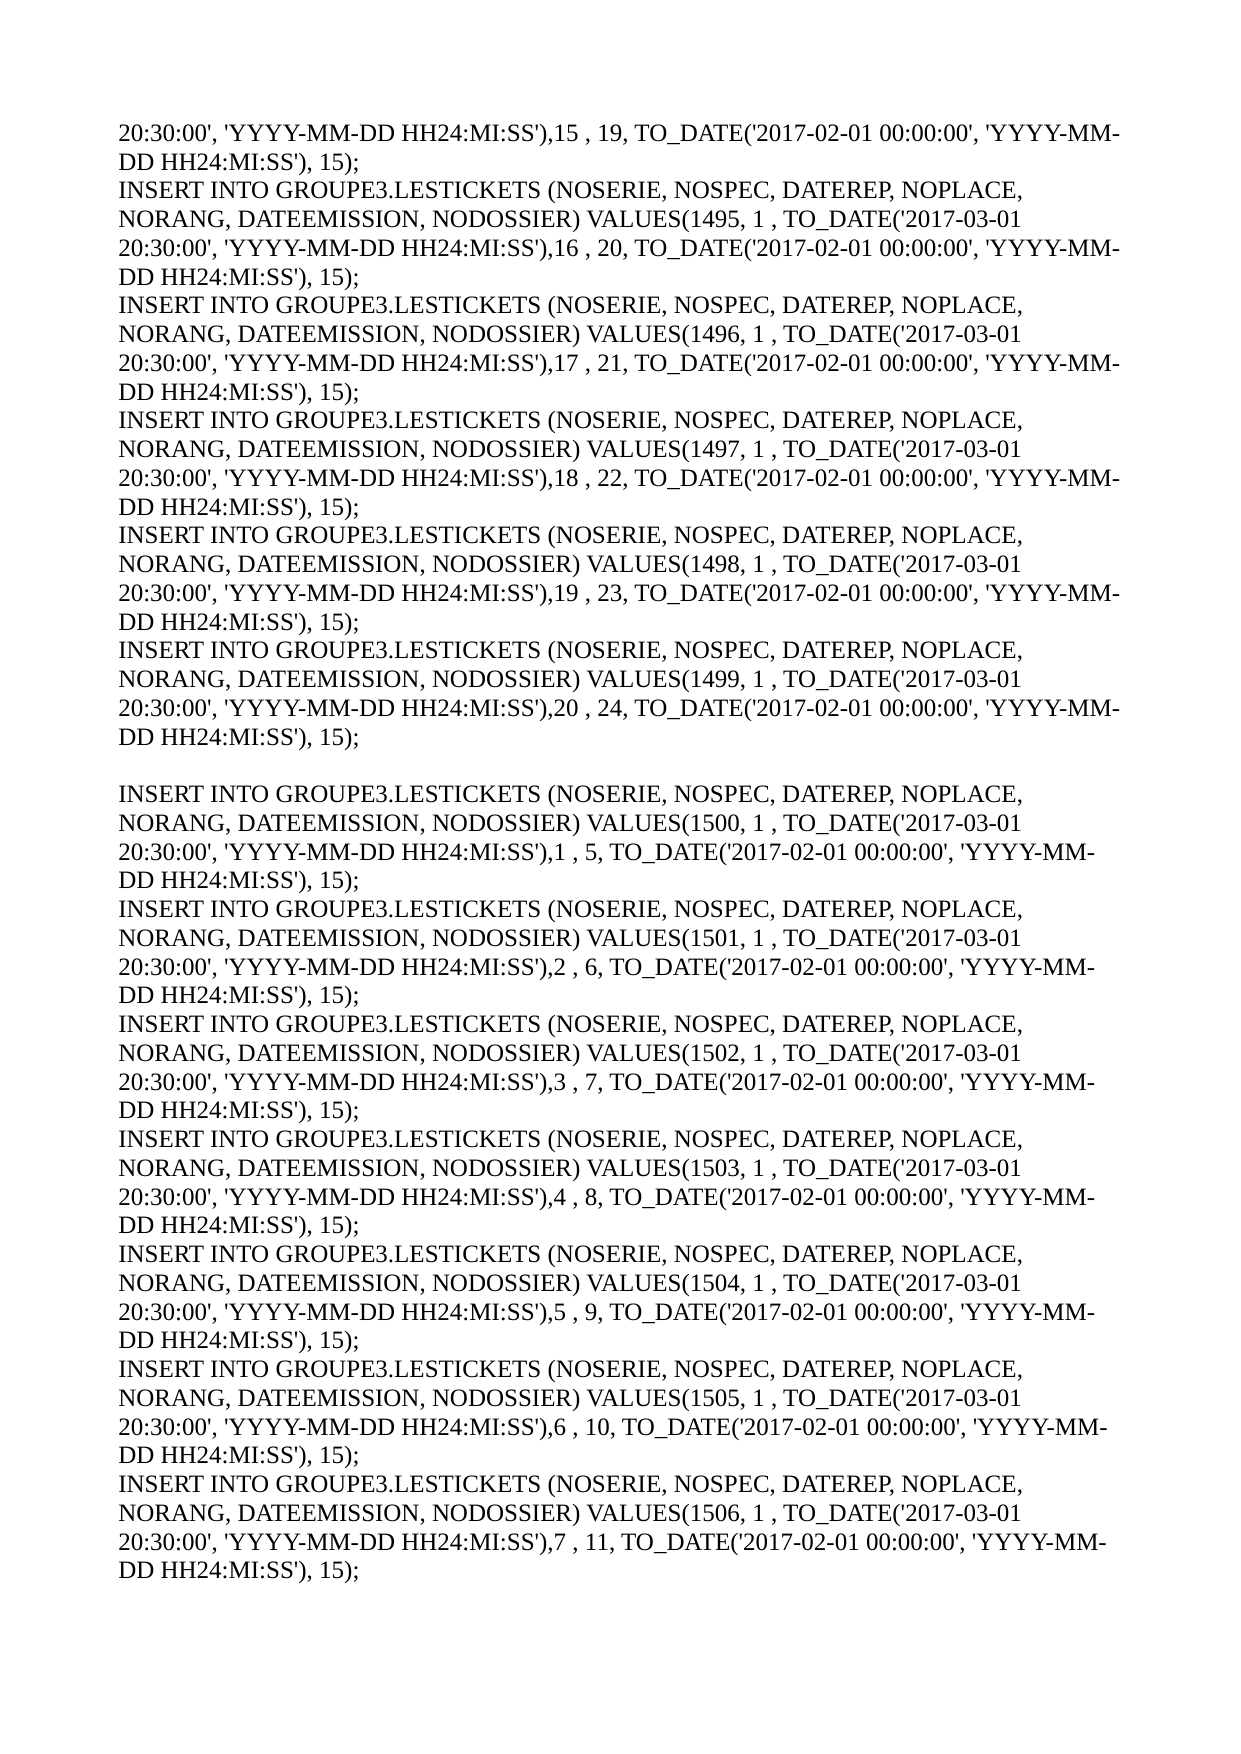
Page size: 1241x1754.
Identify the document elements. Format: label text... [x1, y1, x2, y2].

text INSERT INTO GROUPE3.LESTICKETS (NOSERIE, NOSPEC, DATEREP, NOPLACE, NORANG, DATEEMISSION, NODOSSIER) VALUES(1504, 1 , TO_DATE('2017-03-01 20:30:00', 'YYYY-MM-DD HH24:MI:SS'),5 , 9, TO_DATE('2017-02-01 00:00:00', 'YYYY-MM-DD HH24:MI:SS'), 15); [118, 1239, 1122, 1354]
text INSERT INTO GROUPE3.LESTICKETS (NOSERIE, NOSPEC, DATEREP, NOPLACE, NORANG, DATEEMISSION, NODOSSIER) VALUES(1503, 1 , TO_DATE('2017-03-01 20:30:00', 'YYYY-MM-DD HH24:MI:SS'),4 , 8, TO_DATE('2017-02-01 00:00:00', 'YYYY-MM-DD HH24:MI:SS'), 15); [118, 1124, 1122, 1239]
text INSERT INTO GROUPE3.LESTICKETS (NOSERIE, NOSPEC, DATEREP, NOPLACE, NORANG, DATEEMISSION, NODOSSIER) VALUES(1500, 1 , TO_DATE('2017-03-01 20:30:00', 'YYYY-MM-DD HH24:MI:SS'),1 , 5, TO_DATE('2017-02-01 00:00:00', 'YYYY-MM-DD HH24:MI:SS'), 15); [118, 779, 1122, 894]
text INSERT INTO GROUPE3.LESTICKETS (NOSERIE, NOSPEC, DATEREP, NOPLACE, NORANG, DATEEMISSION, NODOSSIER) VALUES(1497, 1 , TO_DATE('2017-03-01 20:30:00', 'YYYY-MM-DD HH24:MI:SS'),18 , 22, TO_DATE('2017-02-01 00:00:00', 'YYYY-MM-DD HH24:MI:SS'), 15); [118, 406, 1122, 521]
text INSERT INTO GROUPE3.LESTICKETS (NOSERIE, NOSPEC, DATEREP, NOPLACE, NORANG, DATEEMISSION, NODOSSIER) VALUES(1498, 1 , TO_DATE('2017-03-01 20:30:00', 'YYYY-MM-DD HH24:MI:SS'),19 , 23, TO_DATE('2017-02-01 00:00:00', 'YYYY-MM-DD HH24:MI:SS'), 15); [118, 521, 1122, 636]
text INSERT INTO GROUPE3.LESTICKETS (NOSERIE, NOSPEC, DATEREP, NOPLACE, NORANG, DATEEMISSION, NODOSSIER) VALUES(1501, 1 , TO_DATE('2017-03-01 20:30:00', 'YYYY-MM-DD HH24:MI:SS'),2 , 6, TO_DATE('2017-02-01 00:00:00', 'YYYY-MM-DD HH24:MI:SS'), 15); [118, 894, 1122, 1009]
text 20:30:00', 'YYYY-MM-DD HH24:MI:SS'),15 , 19, TO_DATE('2017-02-01 00:00:00', 'YYYY-MM-DD HH24:MI:SS'), 15); [118, 118, 1122, 176]
text INSERT INTO GROUPE3.LESTICKETS (NOSERIE, NOSPEC, DATEREP, NOPLACE, NORANG, DATEEMISSION, NODOSSIER) VALUES(1502, 1 , TO_DATE('2017-03-01 20:30:00', 'YYYY-MM-DD HH24:MI:SS'),3 , 7, TO_DATE('2017-02-01 00:00:00', 'YYYY-MM-DD HH24:MI:SS'), 15); [118, 1009, 1122, 1124]
text INSERT INTO GROUPE3.LESTICKETS (NOSERIE, NOSPEC, DATEREP, NOPLACE, NORANG, DATEEMISSION, NODOSSIER) VALUES(1499, 1 , TO_DATE('2017-03-01 20:30:00', 'YYYY-MM-DD HH24:MI:SS'),20 , 24, TO_DATE('2017-02-01 00:00:00', 'YYYY-MM-DD HH24:MI:SS'), 15); [118, 636, 1122, 751]
text INSERT INTO GROUPE3.LESTICKETS (NOSERIE, NOSPEC, DATEREP, NOPLACE, NORANG, DATEEMISSION, NODOSSIER) VALUES(1506, 1 , TO_DATE('2017-03-01 20:30:00', 'YYYY-MM-DD HH24:MI:SS'),7 , 11, TO_DATE('2017-02-01 00:00:00', 'YYYY-MM-DD HH24:MI:SS'), 15); [118, 1469, 1122, 1584]
text INSERT INTO GROUPE3.LESTICKETS (NOSERIE, NOSPEC, DATEREP, NOPLACE, NORANG, DATEEMISSION, NODOSSIER) VALUES(1495, 1 , TO_DATE('2017-03-01 20:30:00', 'YYYY-MM-DD HH24:MI:SS'),16 , 20, TO_DATE('2017-02-01 00:00:00', 'YYYY-MM-DD HH24:MI:SS'), 15); [118, 176, 1122, 291]
text INSERT INTO GROUPE3.LESTICKETS (NOSERIE, NOSPEC, DATEREP, NOPLACE, NORANG, DATEEMISSION, NODOSSIER) VALUES(1505, 1 , TO_DATE('2017-03-01 20:30:00', 'YYYY-MM-DD HH24:MI:SS'),6 , 10, TO_DATE('2017-02-01 00:00:00', 'YYYY-MM-DD HH24:MI:SS'), 15); [118, 1354, 1122, 1469]
text INSERT INTO GROUPE3.LESTICKETS (NOSERIE, NOSPEC, DATEREP, NOPLACE, NORANG, DATEEMISSION, NODOSSIER) VALUES(1496, 1 , TO_DATE('2017-03-01 20:30:00', 'YYYY-MM-DD HH24:MI:SS'),17 , 21, TO_DATE('2017-02-01 00:00:00', 'YYYY-MM-DD HH24:MI:SS'), 15); [118, 291, 1122, 406]
